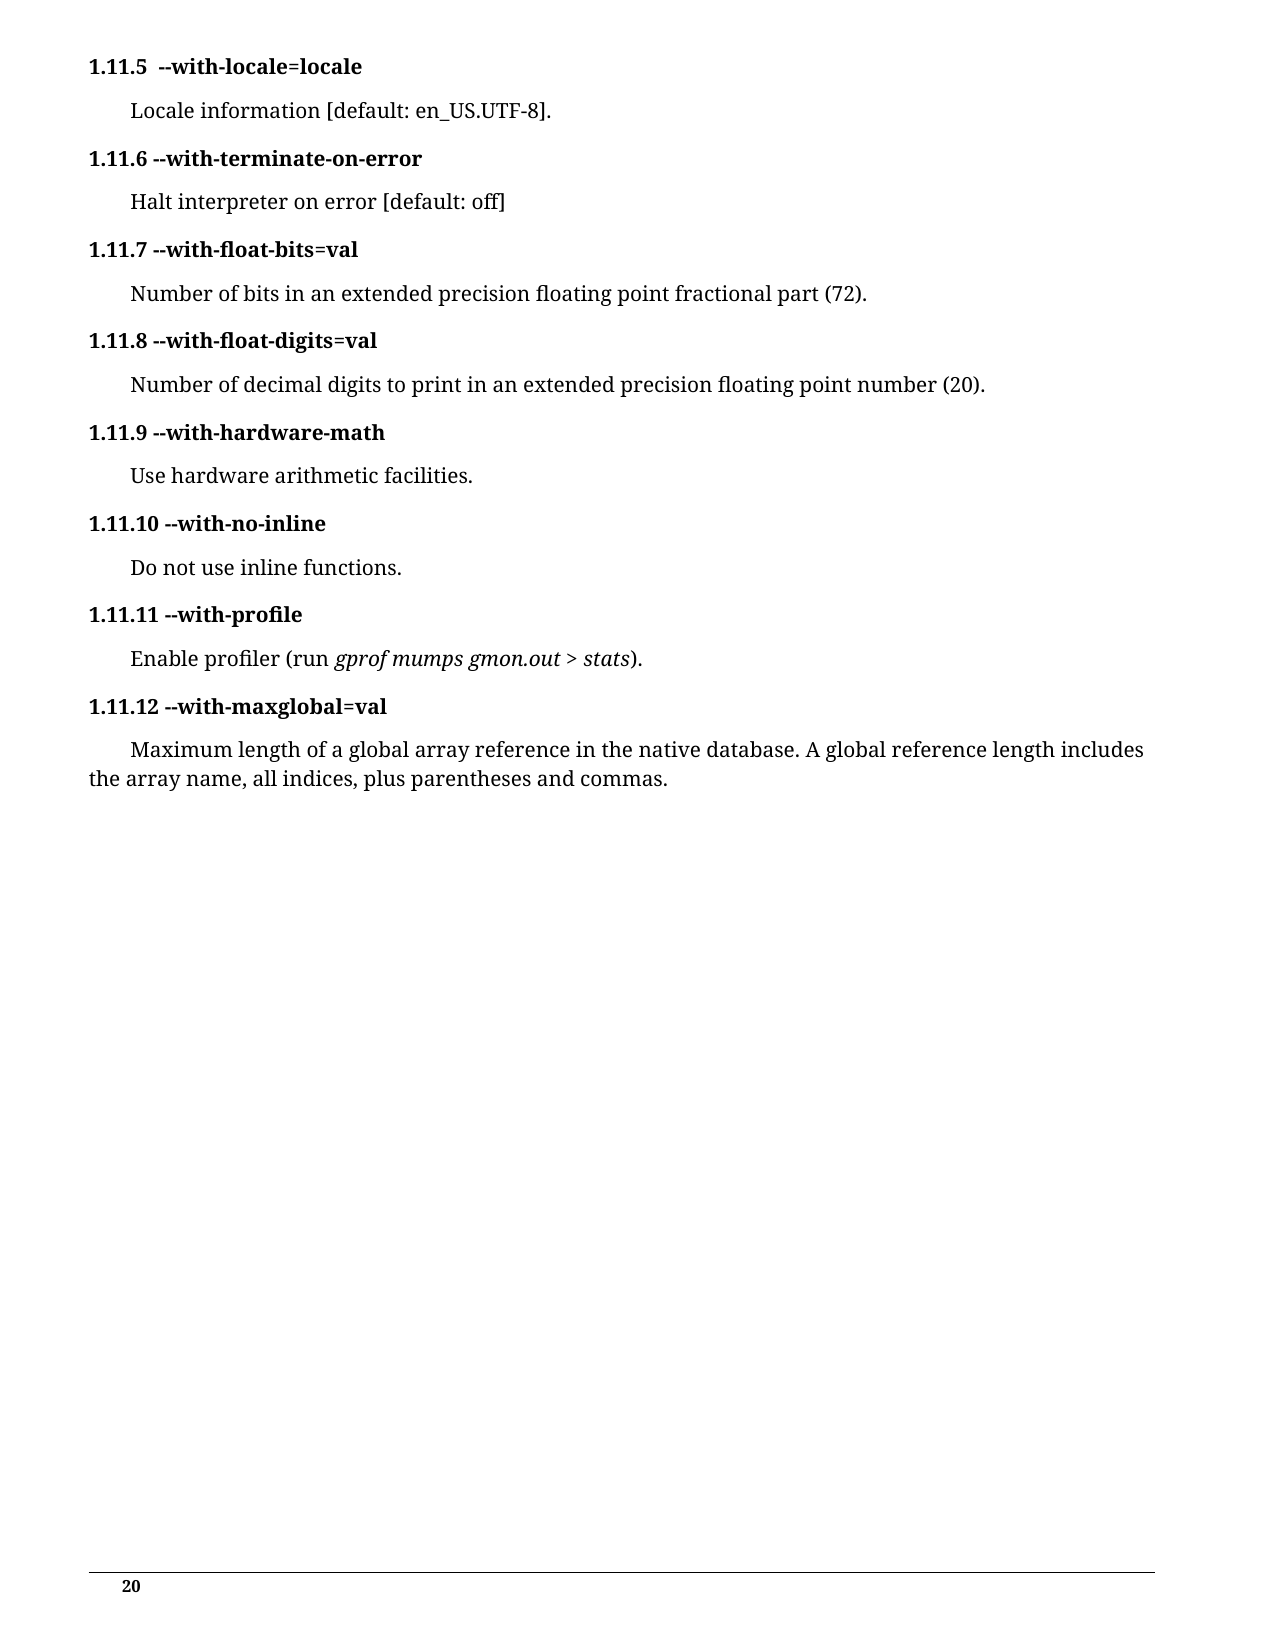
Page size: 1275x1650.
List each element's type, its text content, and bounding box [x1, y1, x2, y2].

subtitle --with-terminate-on-error [88, 144, 1170, 172]
subtitle --with-profile [88, 601, 1170, 629]
subtitle --with-locale=locale [88, 52, 1170, 81]
text Use hardware arithmetic facilities. [88, 461, 1155, 490]
text Do not use inline functions. [88, 553, 1155, 581]
text Number of bits in an extended precision floating point fractional part (72). [88, 279, 1155, 307]
text Number of decimal digits to print in an extended precision floating point number (20). [88, 370, 1155, 398]
text Maximum length of a global array reference in the native database. A global reference length includes the array name, all indices, plus parentheses and commas. [88, 735, 1155, 792]
subtitle --with-float-bits=val [88, 235, 1170, 264]
subtitle --with-hardware-math [88, 418, 1170, 446]
subtitle --with-maxglobal=val [88, 692, 1170, 720]
subtitle --with-float-digits=val [88, 327, 1170, 355]
subtitle --with-no-inline [88, 509, 1170, 538]
text Halt interpreter on error [default: off] [88, 187, 1155, 216]
text Locale information [default: en_US.UTF-8]. [88, 96, 1155, 124]
text Enable profiler (run gprof mumps gmon.out > stats). [88, 644, 1155, 672]
